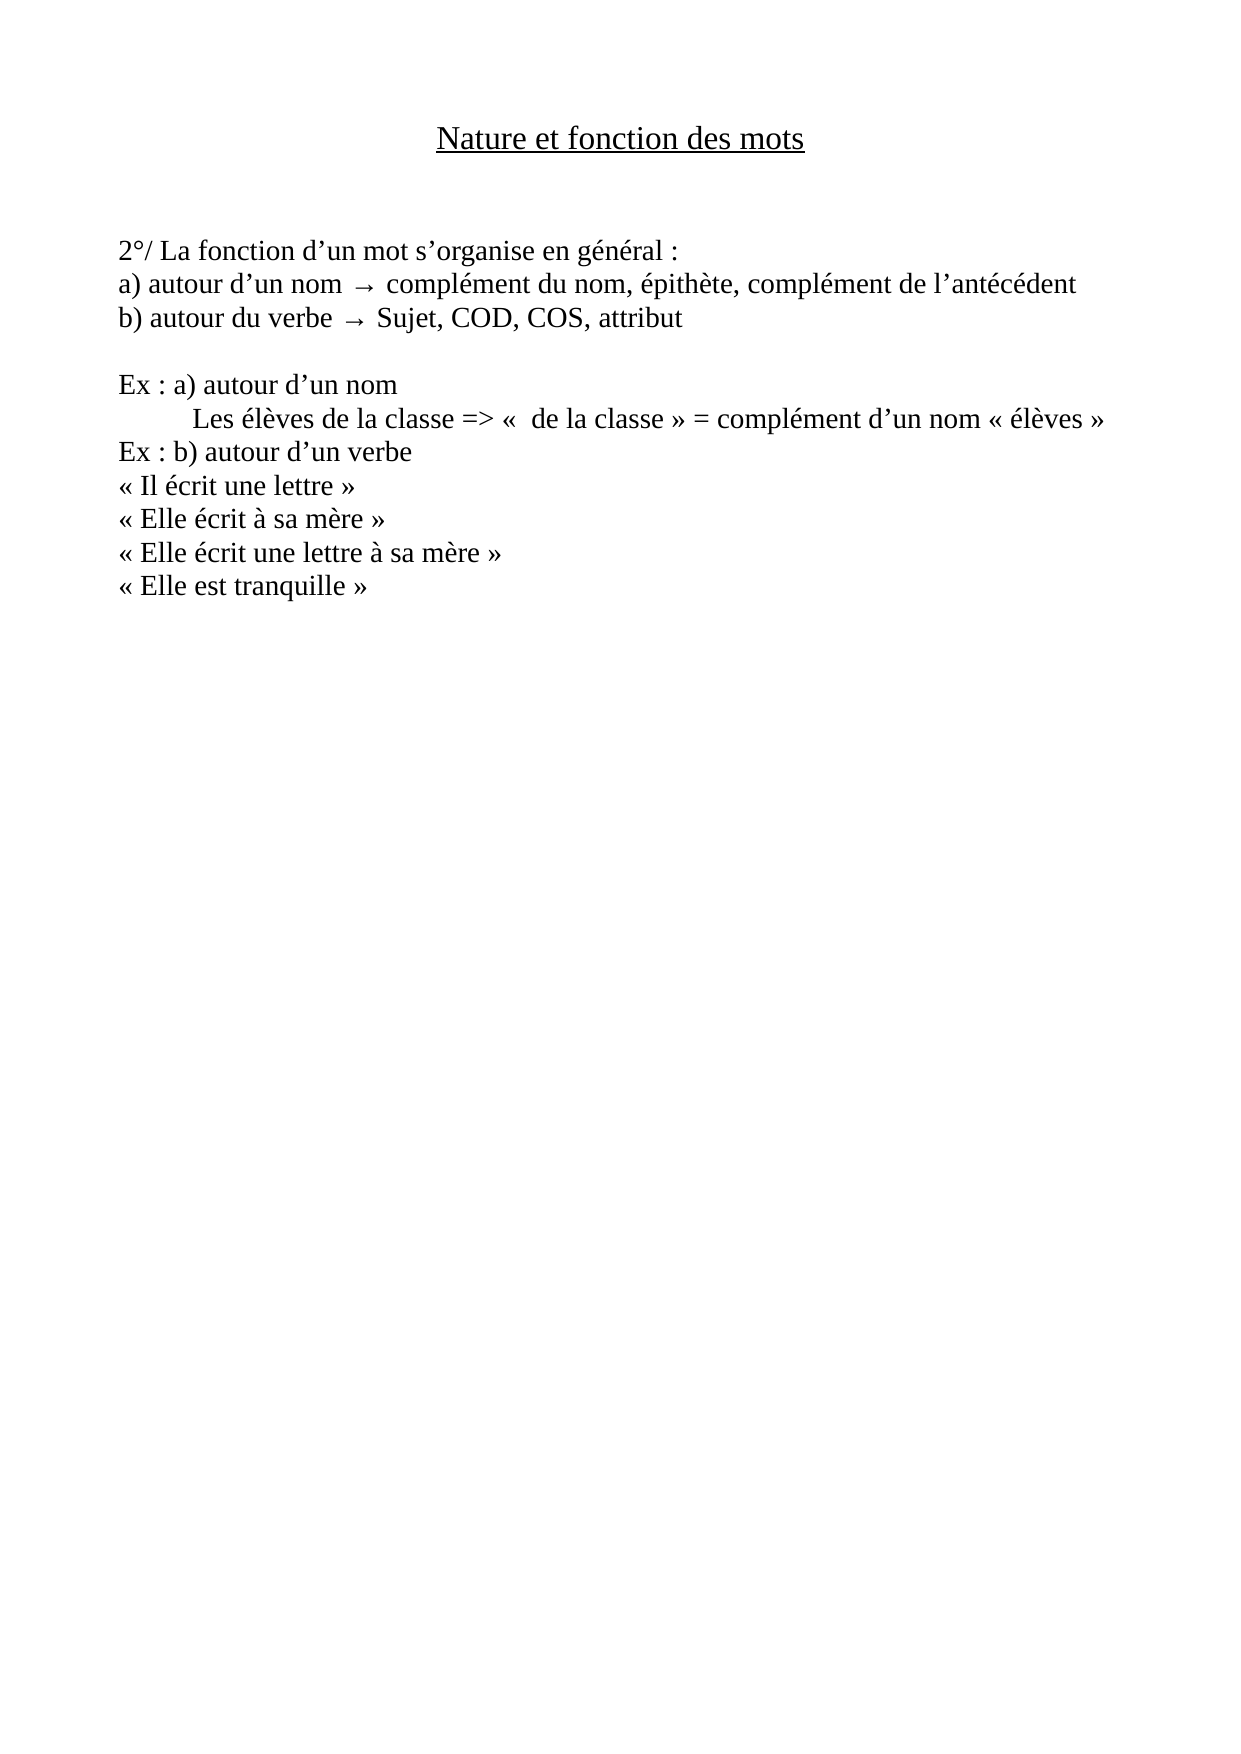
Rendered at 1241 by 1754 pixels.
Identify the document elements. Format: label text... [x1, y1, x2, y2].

text b) autour du verbe → Sujet, COD, COS, attribut [118, 300, 1122, 334]
text a) autour d’un nom → complément du nom, épithète, complément de l’antécédent [118, 267, 1122, 300]
text 2°/ La fonction d’un mot s’organise en général : [118, 233, 1122, 267]
text « Elle écrit une lettre à sa mère » [118, 535, 1122, 568]
text Nature et fonction des mots [118, 118, 1122, 156]
text Les élèves de la classe => « de la classe » = complément d’un nom « élèves » [118, 401, 1122, 434]
text « Elle est tranquille » [118, 568, 1122, 602]
text Ex : a) autour d’un nom [118, 367, 1122, 401]
text « Il écrit une lettre » [118, 468, 1122, 501]
text « Elle écrit à sa mère » [118, 501, 1122, 535]
text Ex : b) autour d’un verbe [118, 434, 1122, 468]
